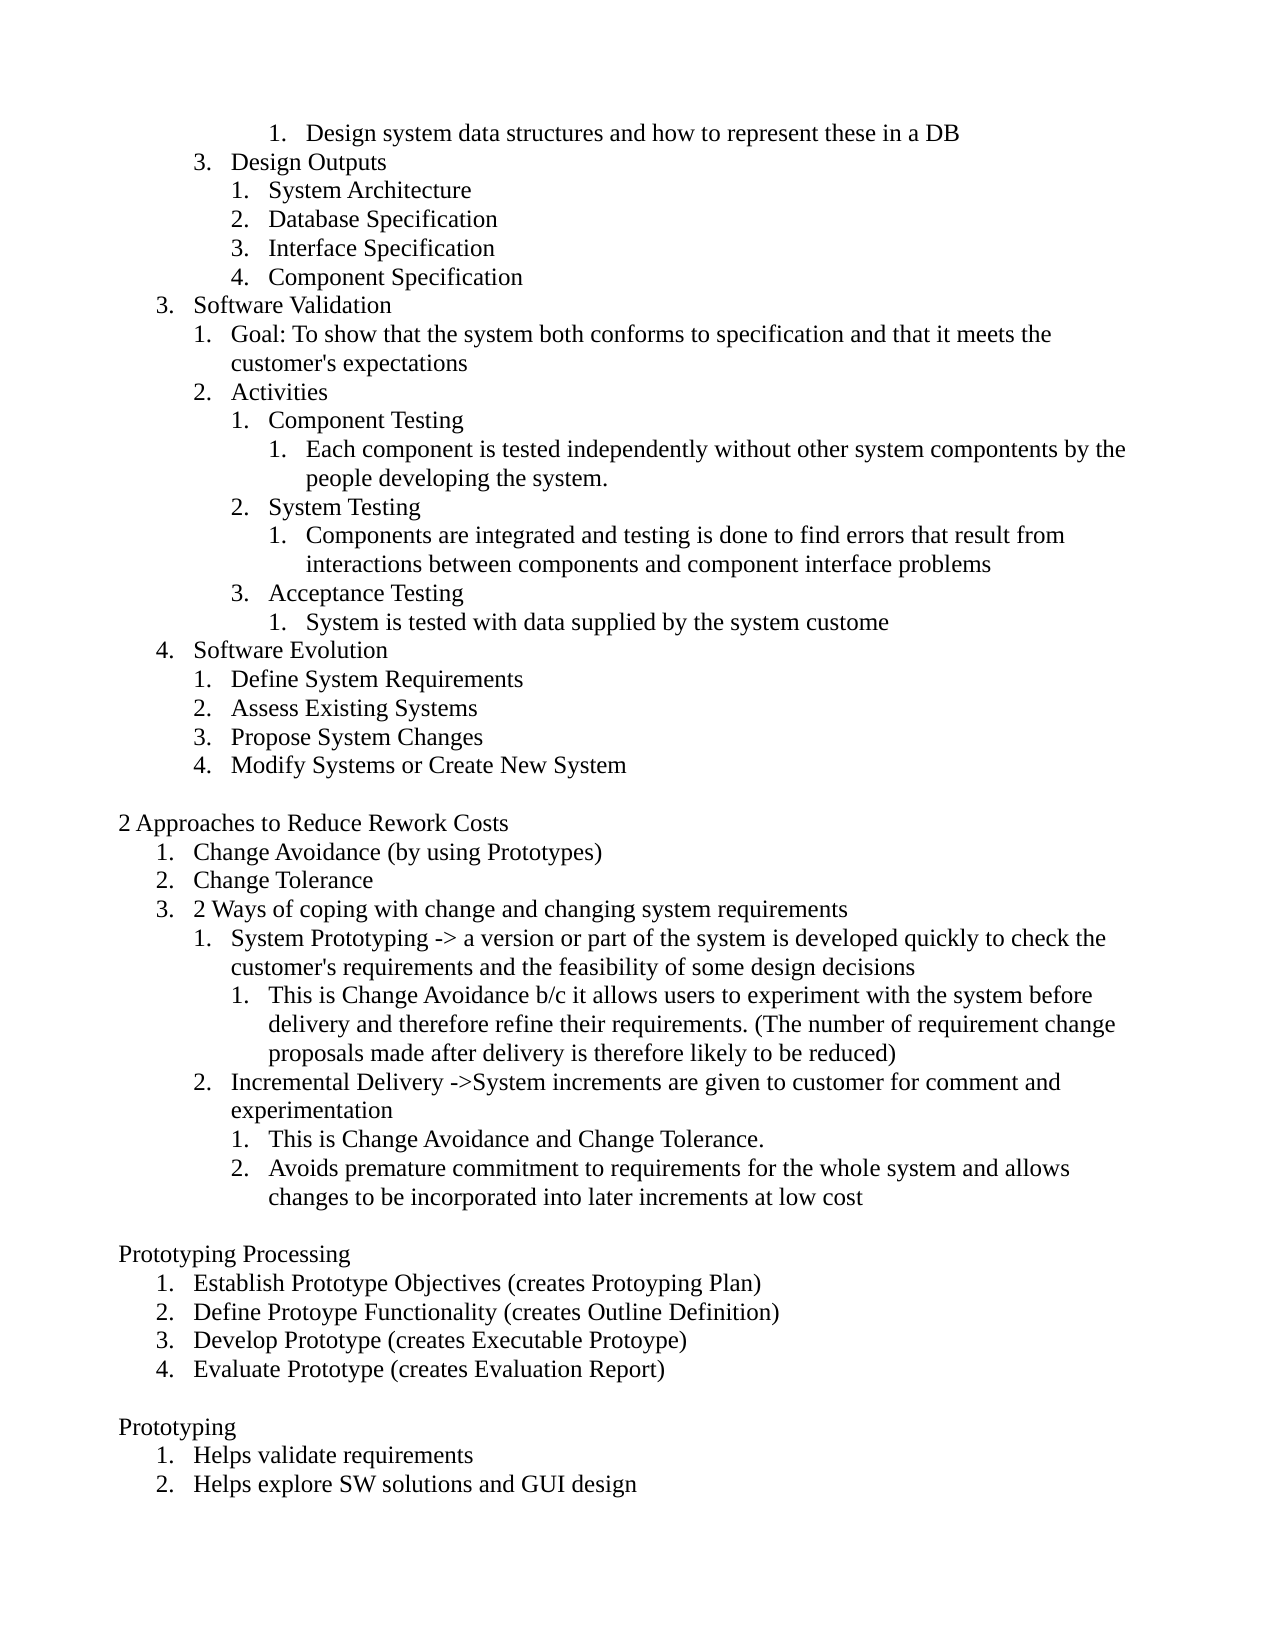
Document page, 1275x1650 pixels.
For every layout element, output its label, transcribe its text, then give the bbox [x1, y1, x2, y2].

list Interface Specification [231, 233, 1157, 262]
text 2 Approaches to Reduce Rework Costs [118, 808, 1157, 837]
list Acceptance Testing [231, 578, 1157, 607]
list Develop Prototype (creates Executable Protoype) [156, 1326, 1157, 1354]
list System is tested with data supplied by the system custome [268, 607, 1157, 636]
list Activities [193, 377, 1157, 406]
list 2 Ways of coping with change and changing system requirements [156, 894, 1157, 923]
list System Prototyping -> a version or part of the system is developed quickly to check the customer's requirements and the feasibility of some design decisions [193, 923, 1157, 981]
list Define Protoype Functionality (creates Outline Definition) [156, 1297, 1157, 1326]
list Propose System Changes [193, 722, 1157, 751]
list Software Evolution [156, 636, 1157, 664]
list Helps validate requirements [156, 1441, 1157, 1469]
list Change Tolerance [156, 866, 1157, 894]
list Define System Requirements [193, 664, 1157, 693]
list Design Outputs [193, 147, 1157, 176]
list Goal: To show that the system both conforms to specification and that it meets the customer's expectations [193, 319, 1157, 377]
list Change Avoidance (by using Prototypes) [156, 837, 1157, 866]
list Component Specification [231, 262, 1157, 291]
list Components are integrated and testing is done to find errors that result from interactions between components and component interface problems [268, 521, 1157, 578]
list This is Change Avoidance and Change Tolerance. [231, 1124, 1157, 1153]
list Helps explore SW solutions and GUI design [156, 1469, 1157, 1498]
list Avoids premature commitment to requirements for the whole system and allows changes to be incorporated into later increments at low cost [231, 1153, 1157, 1211]
list Assess Existing Systems [193, 693, 1157, 722]
list Evaluate Prototype (creates Evaluation Report) [156, 1354, 1157, 1383]
list Modify Systems or Create New System [193, 751, 1157, 779]
list Software Validation [156, 291, 1157, 319]
list Design system data structures and how to represent these in a DB [268, 118, 1157, 147]
list Component Testing [231, 406, 1157, 434]
text Prototyping Processing [118, 1239, 1157, 1268]
list Establish Prototype Objectives (creates Protoyping Plan) [156, 1268, 1157, 1297]
list Each component is tested independently without other system compontents by the people developing the system. [268, 434, 1157, 492]
list This is Change Avoidance b/c it allows users to experiment with the system before delivery and therefore refine their requirements. (The number of requirement change proposals made after delivery is therefore likely to be reduced) [231, 981, 1157, 1067]
list System Testing [231, 492, 1157, 521]
text Prototyping [118, 1412, 1157, 1441]
list Incremental Delivery ->System increments are given to customer for comment and experimentation [193, 1067, 1157, 1124]
list Database Specification [231, 204, 1157, 233]
list System Architecture [231, 176, 1157, 204]
